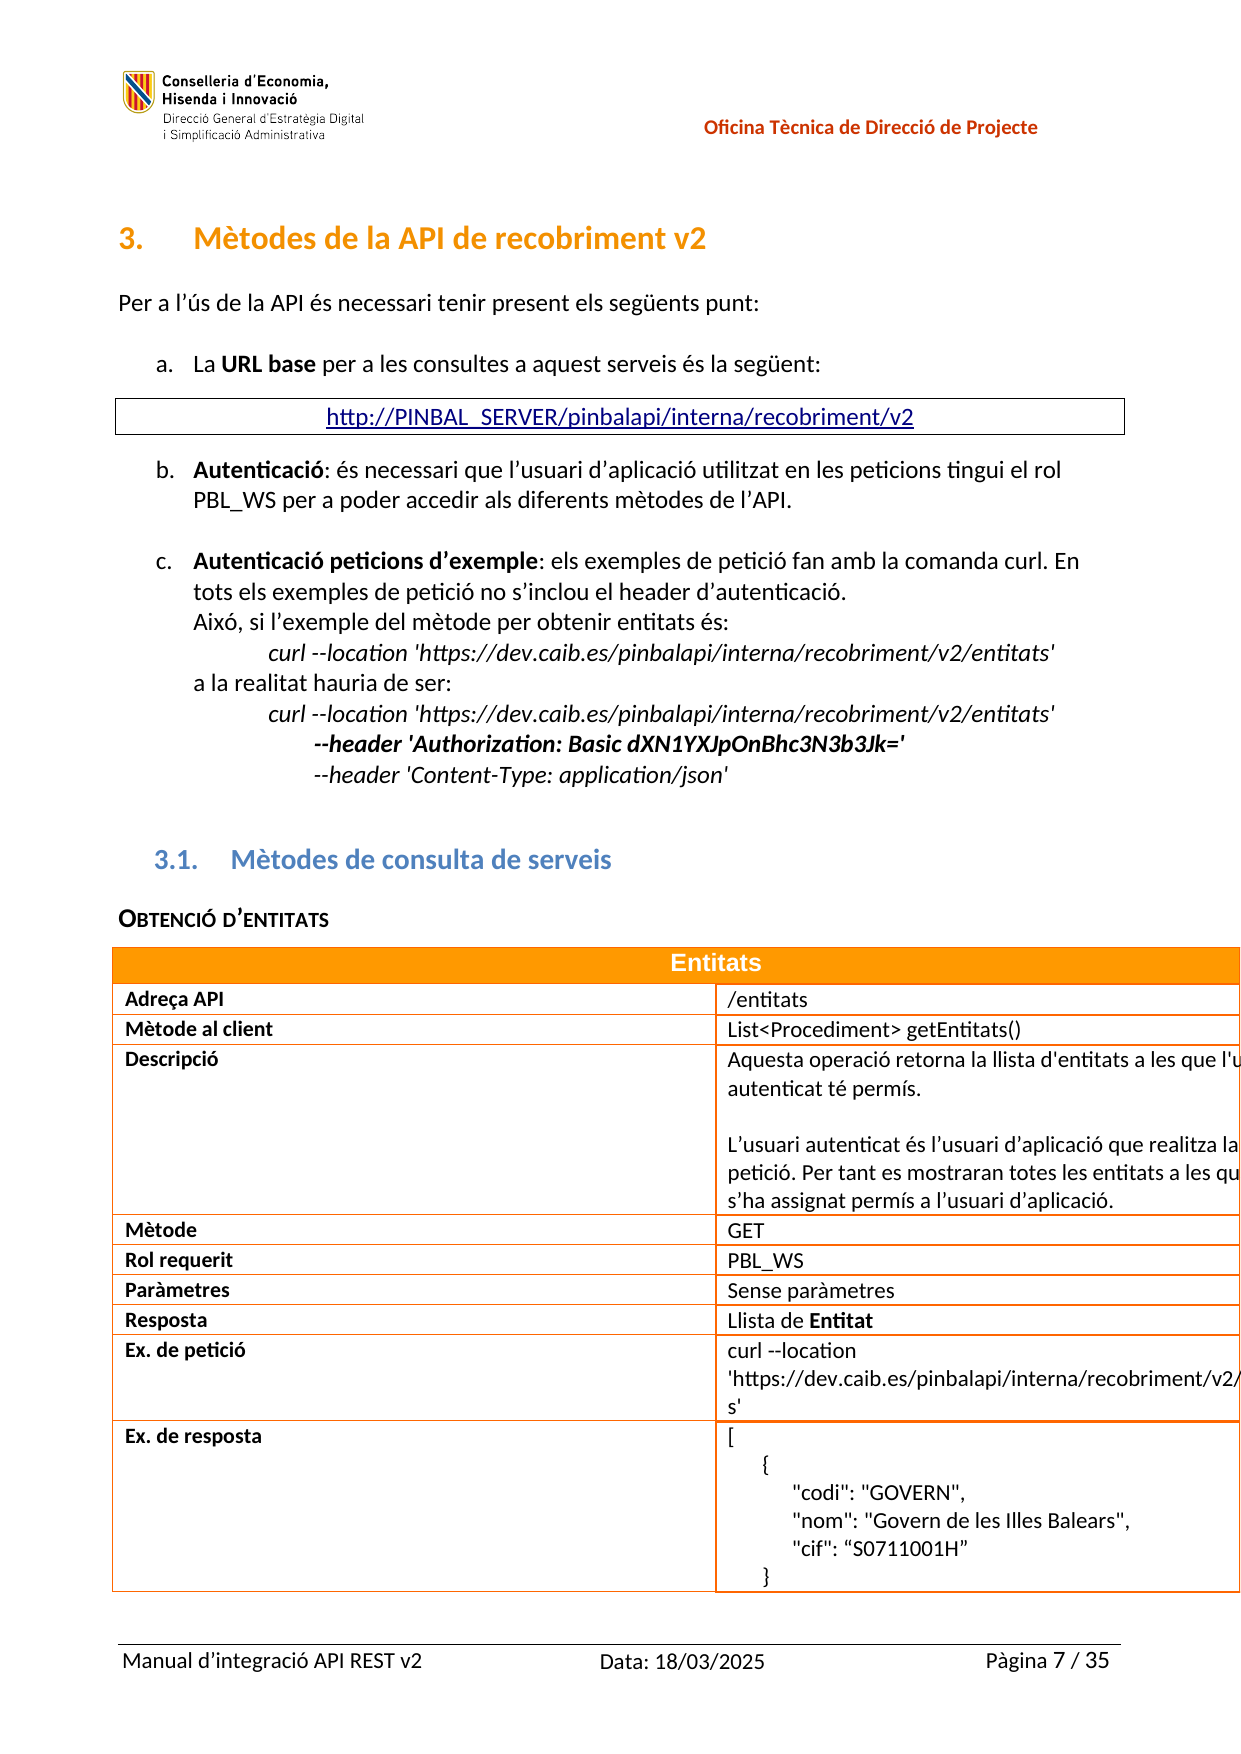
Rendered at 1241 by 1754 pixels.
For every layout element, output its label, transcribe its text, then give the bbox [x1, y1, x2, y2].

text http://PINBAL_SERVER/pinbalapi/interna/recobriment/v2 [116, 399, 1124, 434]
table_header Entitats [113, 948, 1239, 983]
table_cell GET [717, 1216, 1239, 1244]
table_cell Descripció [113, 1045, 715, 1214]
table_cell curl --location 'https://dev.caib.es/pinbalapi/interna/recobriment/v2/entitats' [717, 1336, 1239, 1420]
table_cell Adreça API [113, 984, 715, 1013]
table_cell Ex. de petició [113, 1335, 715, 1420]
list Autenticació peticions d’exemple: els exemples de petició fan amb la comanda curl. En tots els exemples de petició no s’inclou el header d’autenticació. Aixó, si l’exemple del mètode per obtenir entitats és: curl --location 'https://dev.caib.es/pinbalapi/interna/recobriment/v2/entitats' a la realitat hauria de ser: curl --location 'https://dev.caib.es/pinbalapi/interna/recobriment/v2/entitats' --header 'Authorization: Basic dXN1YXJpOnBhc3N3b3Jk=' --header 'Content-Type: application/json' [156, 545, 1122, 820]
table_cell Mètode al client [113, 1015, 715, 1043]
table_cell Aquesta operació retorna la llista d'entitats a les que l'usuari autenticat té permís. L’usuari autenticat és l’usuari d’aplicació que realitza la petició. Per tant es mostraran totes les entitats a les quals s’ha assignat permís a l’usuari d’aplicació. [717, 1046, 1239, 1214]
table_cell [ { "codi": "GOVERN", "nom": "Govern de les Illes Balears", "cif": “S0711001H” } [717, 1423, 1239, 1591]
table_cell Sense paràmetres [717, 1276, 1239, 1304]
table_cell /entitats [717, 985, 1239, 1013]
text Per a l’ús de la API és necessari tenir present els següents punt: [118, 287, 1122, 318]
subtitle Obtenció d’entitats [118, 901, 1122, 934]
list La URL base per a les consultes a aquest serveis és la següent: [156, 348, 1122, 379]
table_cell Llista de Entitat [717, 1306, 1239, 1334]
table_cell PBL_WS [717, 1246, 1239, 1274]
table_cell Resposta [113, 1305, 715, 1334]
subtitle Mètodes de la API de recobriment v2 [118, 217, 1122, 258]
table_cell Mètode [113, 1215, 715, 1244]
table_cell Ex. de resposta [113, 1421, 715, 1591]
picture [118, 62, 368, 151]
subtitle Mètodes de consulta de serveis [153, 841, 1122, 876]
table_cell List<Procediment> getEntitats() [717, 1016, 1239, 1043]
table_cell Rol requerit [113, 1245, 715, 1274]
table_cell Paràmetres [113, 1275, 715, 1304]
list Autenticació: és necessari que l’usuari d’aplicació utilitzat en les peticions tingui el rol PBL_WS per a poder accedir als diferents mètodes de l’API. [156, 454, 1122, 545]
